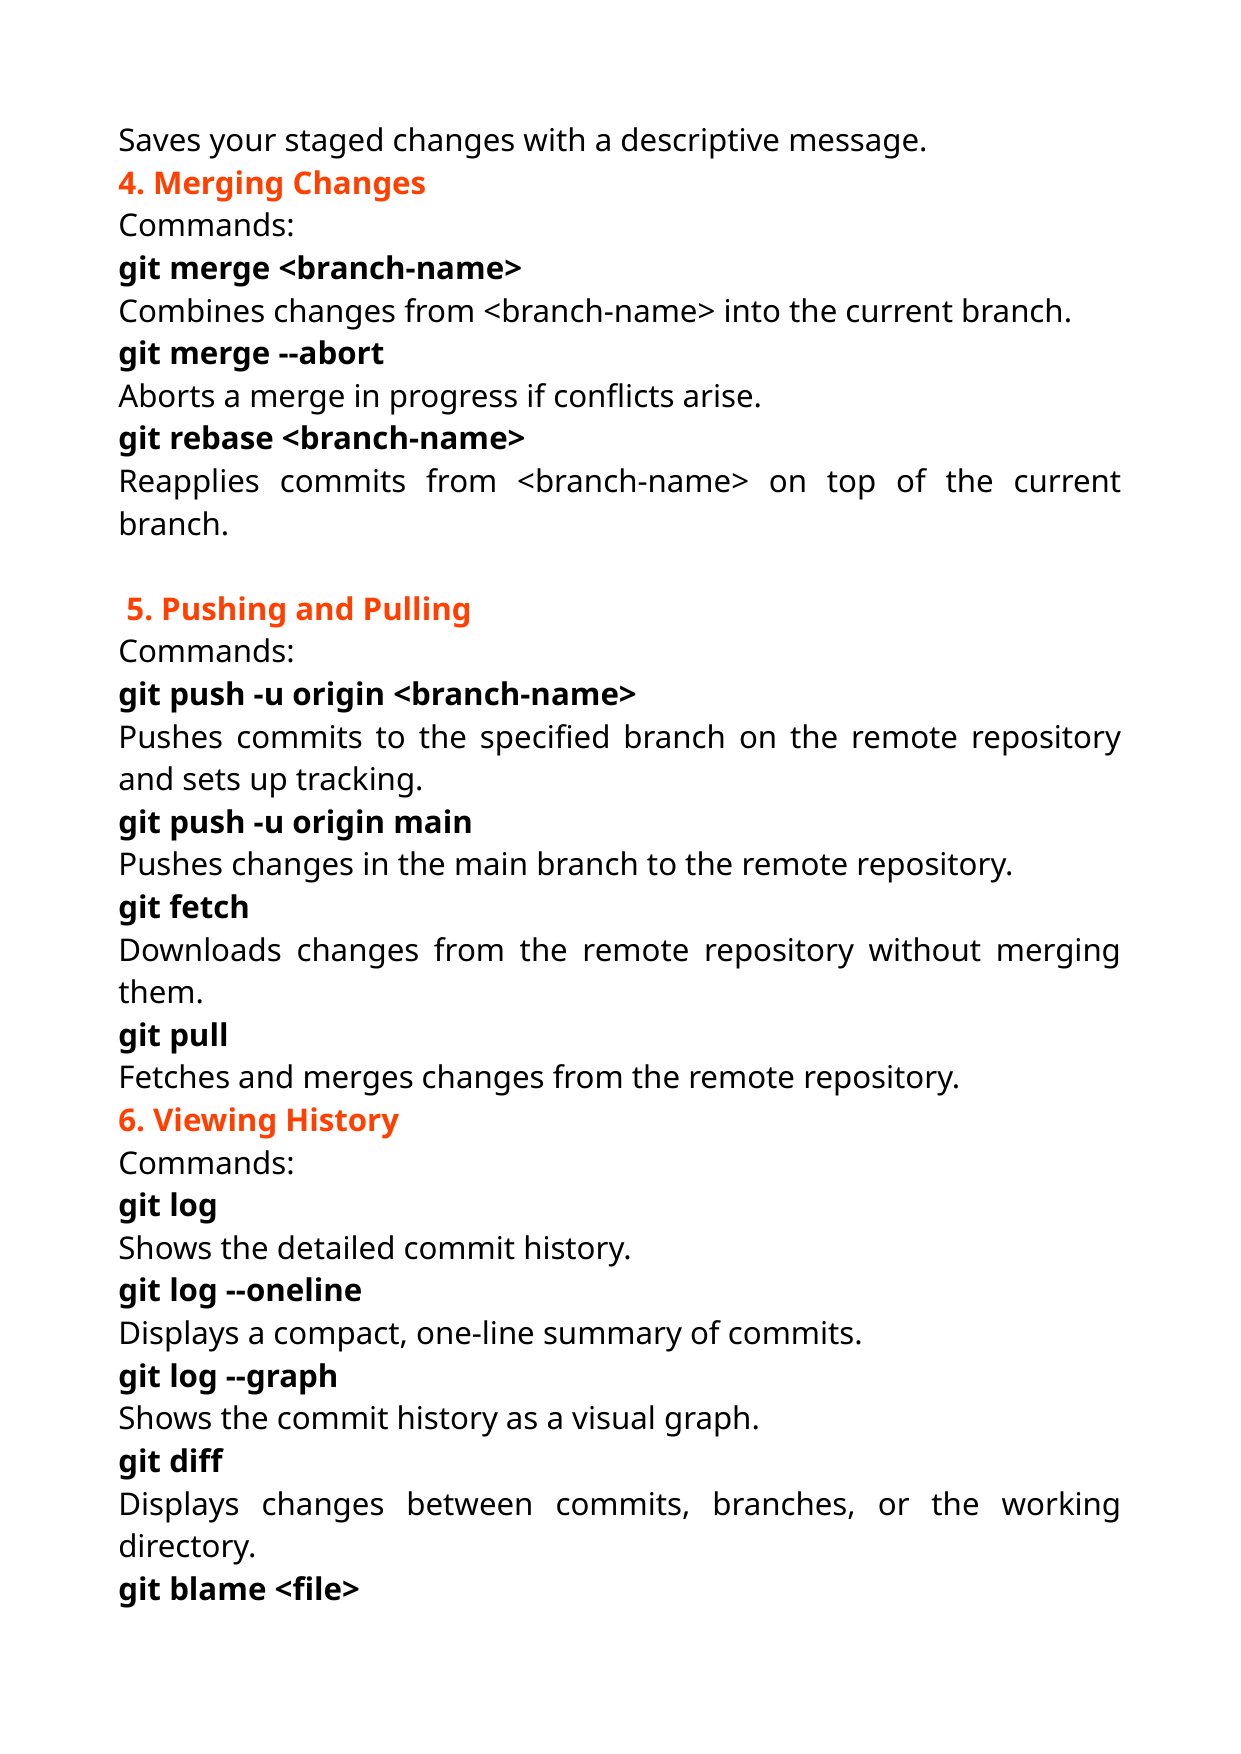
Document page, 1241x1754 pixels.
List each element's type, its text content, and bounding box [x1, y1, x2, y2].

text Pushes changes in the main branch to the remote repository. [118, 842, 1122, 885]
text Reapplies commits from <branch-name> on top of the current branch. [118, 459, 1122, 587]
text git rebase <branch-name> [118, 416, 1122, 459]
text 4. Merging Changes [118, 161, 1122, 203]
text Saves your staged changes with a descriptive message. [118, 118, 1122, 161]
text git push -u origin <branch-name> [118, 672, 1122, 714]
text Shows the commit history as a visual graph. [118, 1396, 1122, 1439]
text Displays changes between commits, branches, or the working directory. [118, 1481, 1122, 1567]
text 6. Viewing History [118, 1098, 1122, 1141]
text git log --graph [118, 1354, 1122, 1396]
text Commands: [118, 629, 1122, 672]
text Aborts a merge in progress if conflicts arise. [118, 374, 1122, 416]
text 5. Pushing and Pulling [118, 587, 1122, 629]
text git log [118, 1183, 1122, 1226]
text git diff [118, 1439, 1122, 1481]
text git fetch [118, 885, 1122, 928]
text git push -u origin main [118, 800, 1122, 842]
text Commands: [118, 203, 1122, 246]
text git log --oneline [118, 1268, 1122, 1311]
text git merge --abort [118, 331, 1122, 374]
text Commands: [118, 1141, 1122, 1183]
text git pull [118, 1013, 1122, 1055]
text Fetches and merges changes from the remote repository. [118, 1055, 1122, 1098]
text git merge <branch-name> [118, 246, 1122, 288]
text Shows the detailed commit history. [118, 1226, 1122, 1268]
text git blame <file> [118, 1567, 1122, 1609]
text Downloads changes from the remote repository without merging them. [118, 928, 1122, 1013]
text Pushes commits to the specified branch on the remote repository and sets up tracking. [118, 714, 1122, 800]
text Displays a compact, one-line summary of commits. [118, 1311, 1122, 1354]
text Combines changes from <branch-name> into the current branch. [118, 288, 1122, 331]
